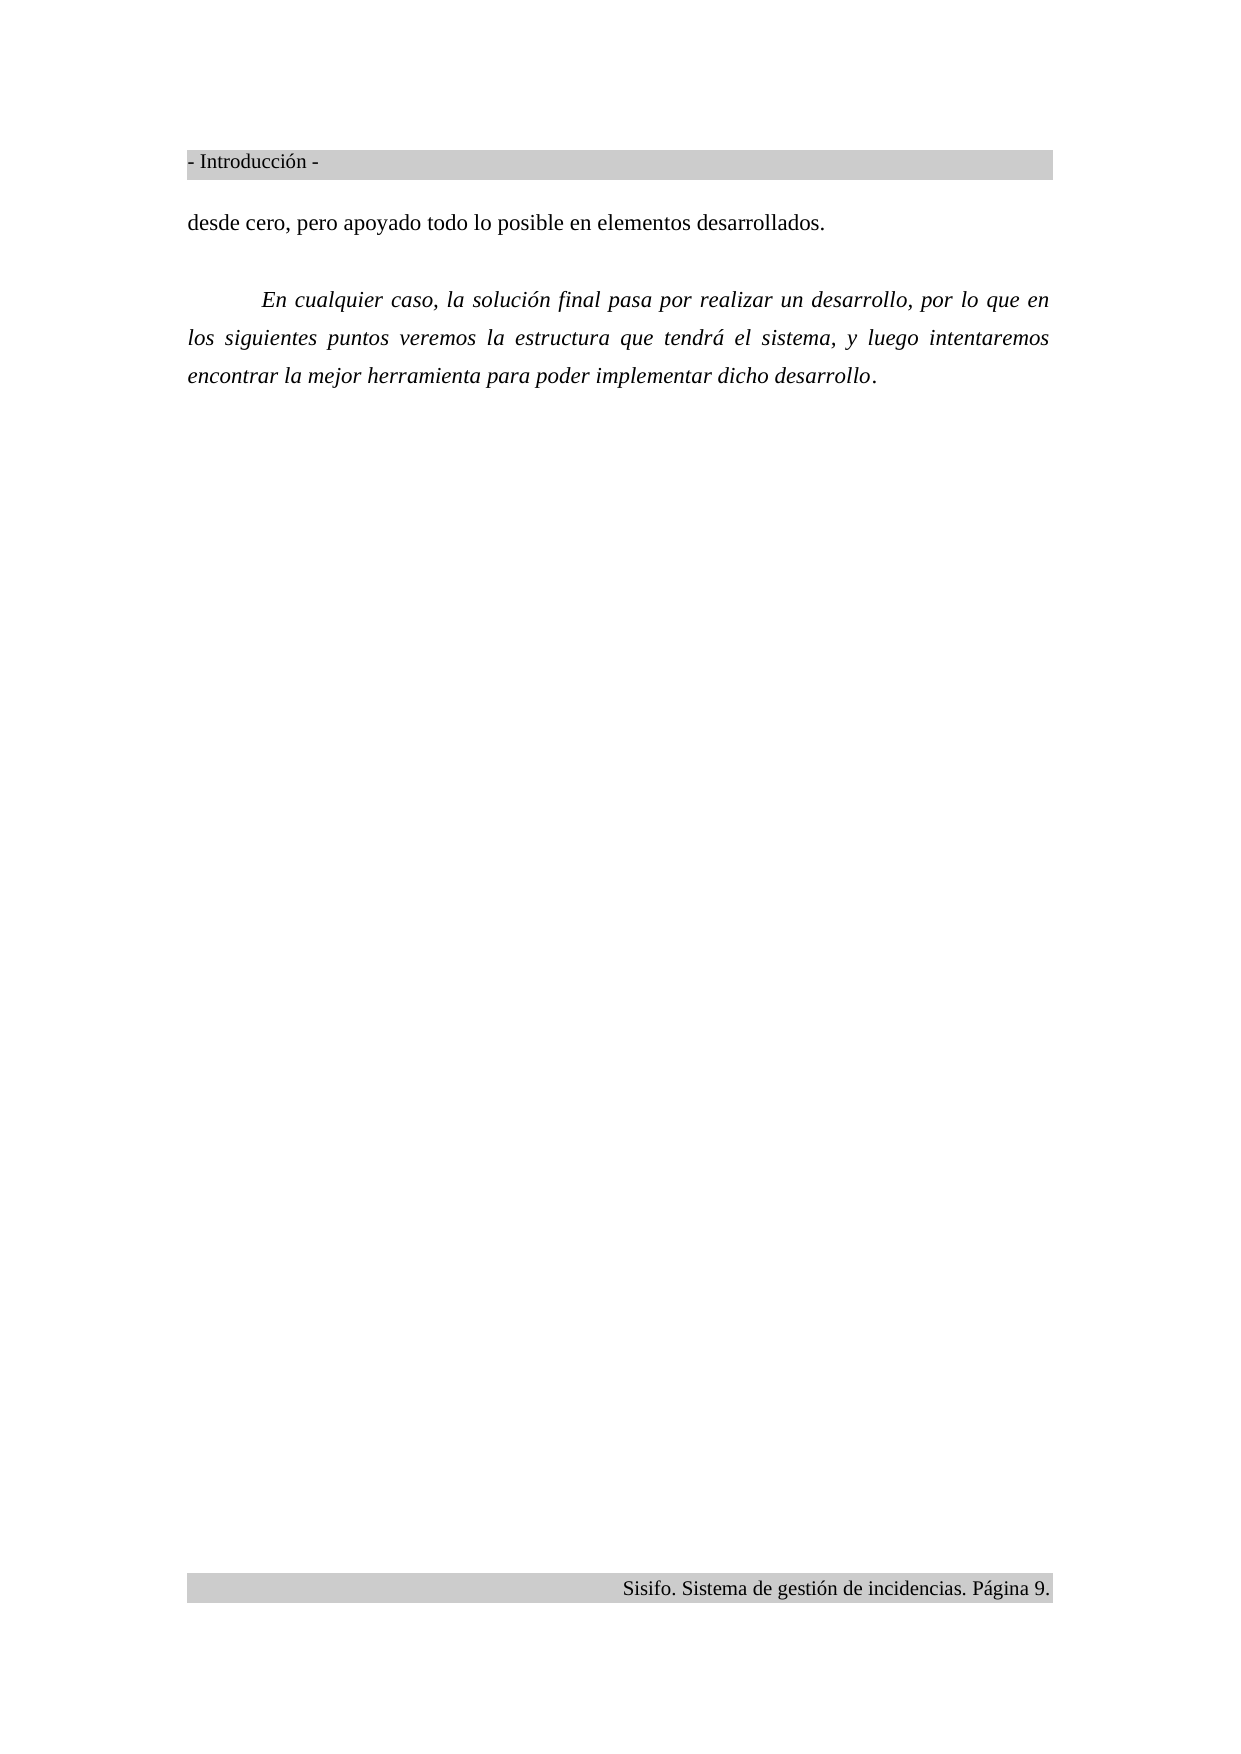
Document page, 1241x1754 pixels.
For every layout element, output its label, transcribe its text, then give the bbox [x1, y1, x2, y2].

subtitle En cualquier caso, la solución final pasa por realizar un desarrollo, por lo que en los siguientes puntos veremos la estructura que tendrá el sistema, y luego intentaremos encontrar la mejor herramienta para poder implementar dicho desarrollo. [187, 286, 1053, 388]
subtitle desde cero, pero apoyado todo lo posible en elementos desarrollados. [187, 210, 1053, 236]
